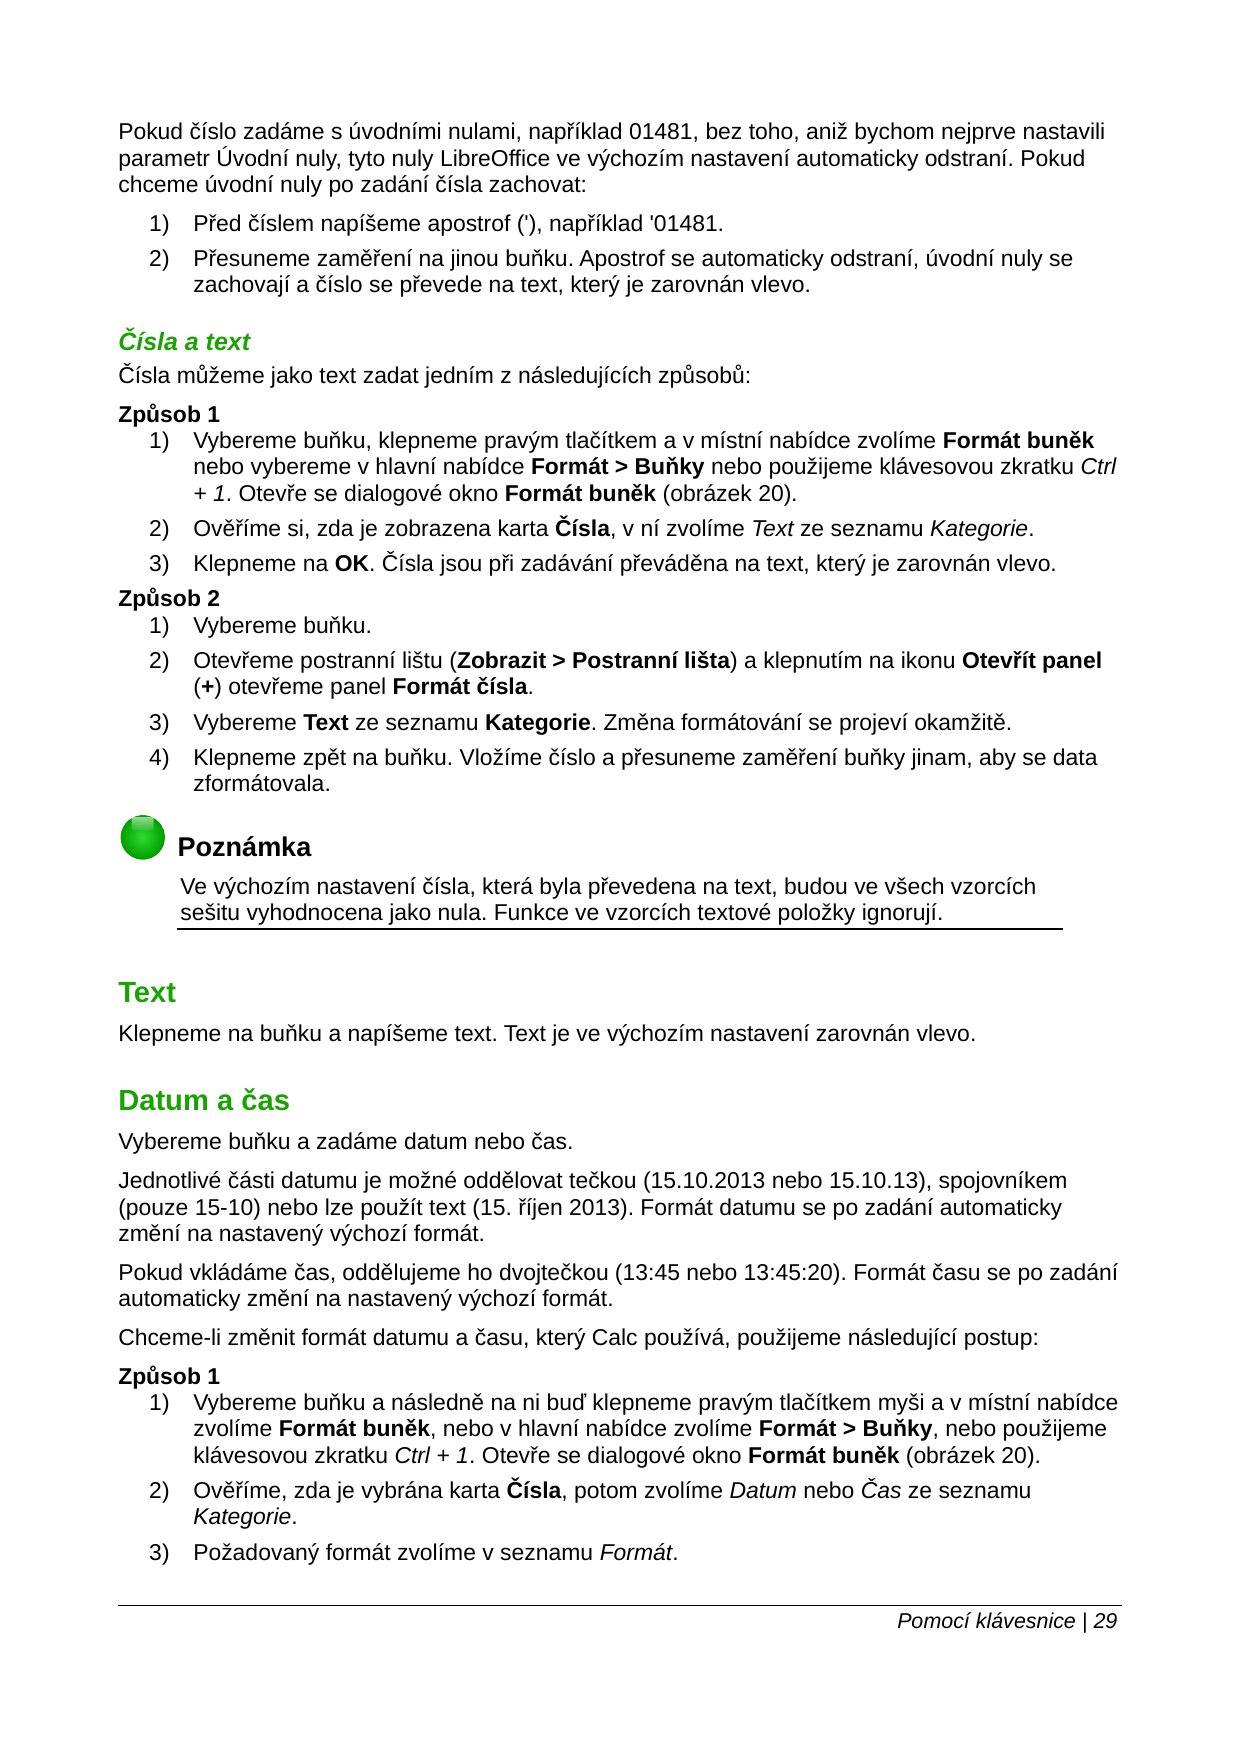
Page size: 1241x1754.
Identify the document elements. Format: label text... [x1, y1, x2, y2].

subtitle Poznámka [118, 813, 1122, 862]
text Pokud vkládáme čas, oddělujeme ho dvojtečkou (13:45 nebo 13:45:20). Formát času se po zadání automaticky změní na nastavený výchozí formát. [118, 1259, 1122, 1311]
list Vybereme buňku. [169, 612, 1122, 638]
text Čísla můžeme jako text zadat jedním z následujících způsobů: [118, 362, 1122, 388]
text Jednotlivé části datumu je možné oddělovat tečkou (15.10.2013 nebo 15.10.13), spojovníkem (pouze 15-10) nebo lze použít text (15. říjen 2013). Formát datumu se po zadání automaticky změní na nastavený výchozí formát. [118, 1167, 1122, 1246]
list Klepneme zpět na buňku. Vložíme číslo a přesuneme zaměření buňky jinam, aby se data zformátovala. [169, 744, 1122, 796]
text Vybereme buňku a zadáme datum nebo čas. [118, 1128, 1122, 1154]
subtitle Datum a čas [118, 1083, 1122, 1116]
text Způsob 1 [118, 1363, 1122, 1389]
list Klepneme na OK. Čísla jsou při zadávání převáděna na text, který je zarovnán vlevo. [169, 550, 1122, 576]
list Požadovaný formát zvolíme v seznamu Formát. [169, 1538, 1122, 1565]
list Otevřeme postranní lištu (Zobrazit > Postranní lišta) a klepnutím na ikonu Otevřít panel (+) otevřeme panel Formát čísla. [169, 647, 1122, 699]
text Klepneme na buňku a napíšeme text. Text je ve výchozím nastavení zarovnán vlevo. [118, 1020, 1122, 1047]
text Chceme-li změnit formát datumu a času, který Calc používá, použijeme následující postup: [118, 1324, 1122, 1350]
list Vybereme Text ze seznamu Kategorie. Změna formátování se projeví okamžitě. [169, 708, 1122, 735]
list Ověříme, zda je vybrána karta Čísla, potom zvolíme Datum nebo Čas ze seznamu Kategorie. [169, 1477, 1122, 1530]
list Přesuneme zaměření na jinou buňku. Apostrof se automaticky odstraní, úvodní nuly se zachovají a číslo se převede na text, který je zarovnán vlevo. [169, 245, 1122, 298]
text Ve výchozím nastavení čísla, která byla převedena na text, budou ve všech vzorcích sešitu vyhodnocena jako nula. Funkce ve vzorcích textové položky ignorují. [177, 869, 1063, 928]
list Vybereme buňku, klepneme pravým tlačítkem a v místní nabídce zvolíme Formát buněk nebo vybereme v hlavní nabídce Formát > Buňky nebo použijeme klávesovou zkratku Ctrl + 1. Otevře se dialogové okno Formát buněk (obrázek 20). [169, 427, 1122, 506]
list Vybereme buňku a následně na ni buď klepneme pravým tlačítkem myši a v místní nabídce zvolíme Formát buněk, nebo v hlavní nabídce zvolíme Formát > Buňky, nebo použijeme klávesovou zkratku Ctrl + 1. Otevře se dialogové okno Formát buněk (obrázek 20). [169, 1389, 1122, 1468]
subtitle Čísla a text [118, 327, 1122, 356]
list Ověříme si, zda je zobrazena karta Čísla, v ní zvolíme Text ze seznamu Kategorie. [169, 515, 1122, 541]
text Způsob 1 [118, 401, 1122, 427]
list Před číslem napíšeme apostrof ('), například '01481. [169, 210, 1122, 236]
text Pokud číslo zadáme s úvodními nulami, například 01481, bez toho, aniž bychom nejprve nastavili parametr Úvodní nuly, tyto nuly LibreOffice ve výchozím nastavení automaticky odstraní. Pokud chceme úvodní nuly po zadání čísla zachovat: [118, 118, 1122, 197]
subtitle Text [118, 975, 1122, 1009]
text Způsob 2 [118, 585, 1122, 612]
